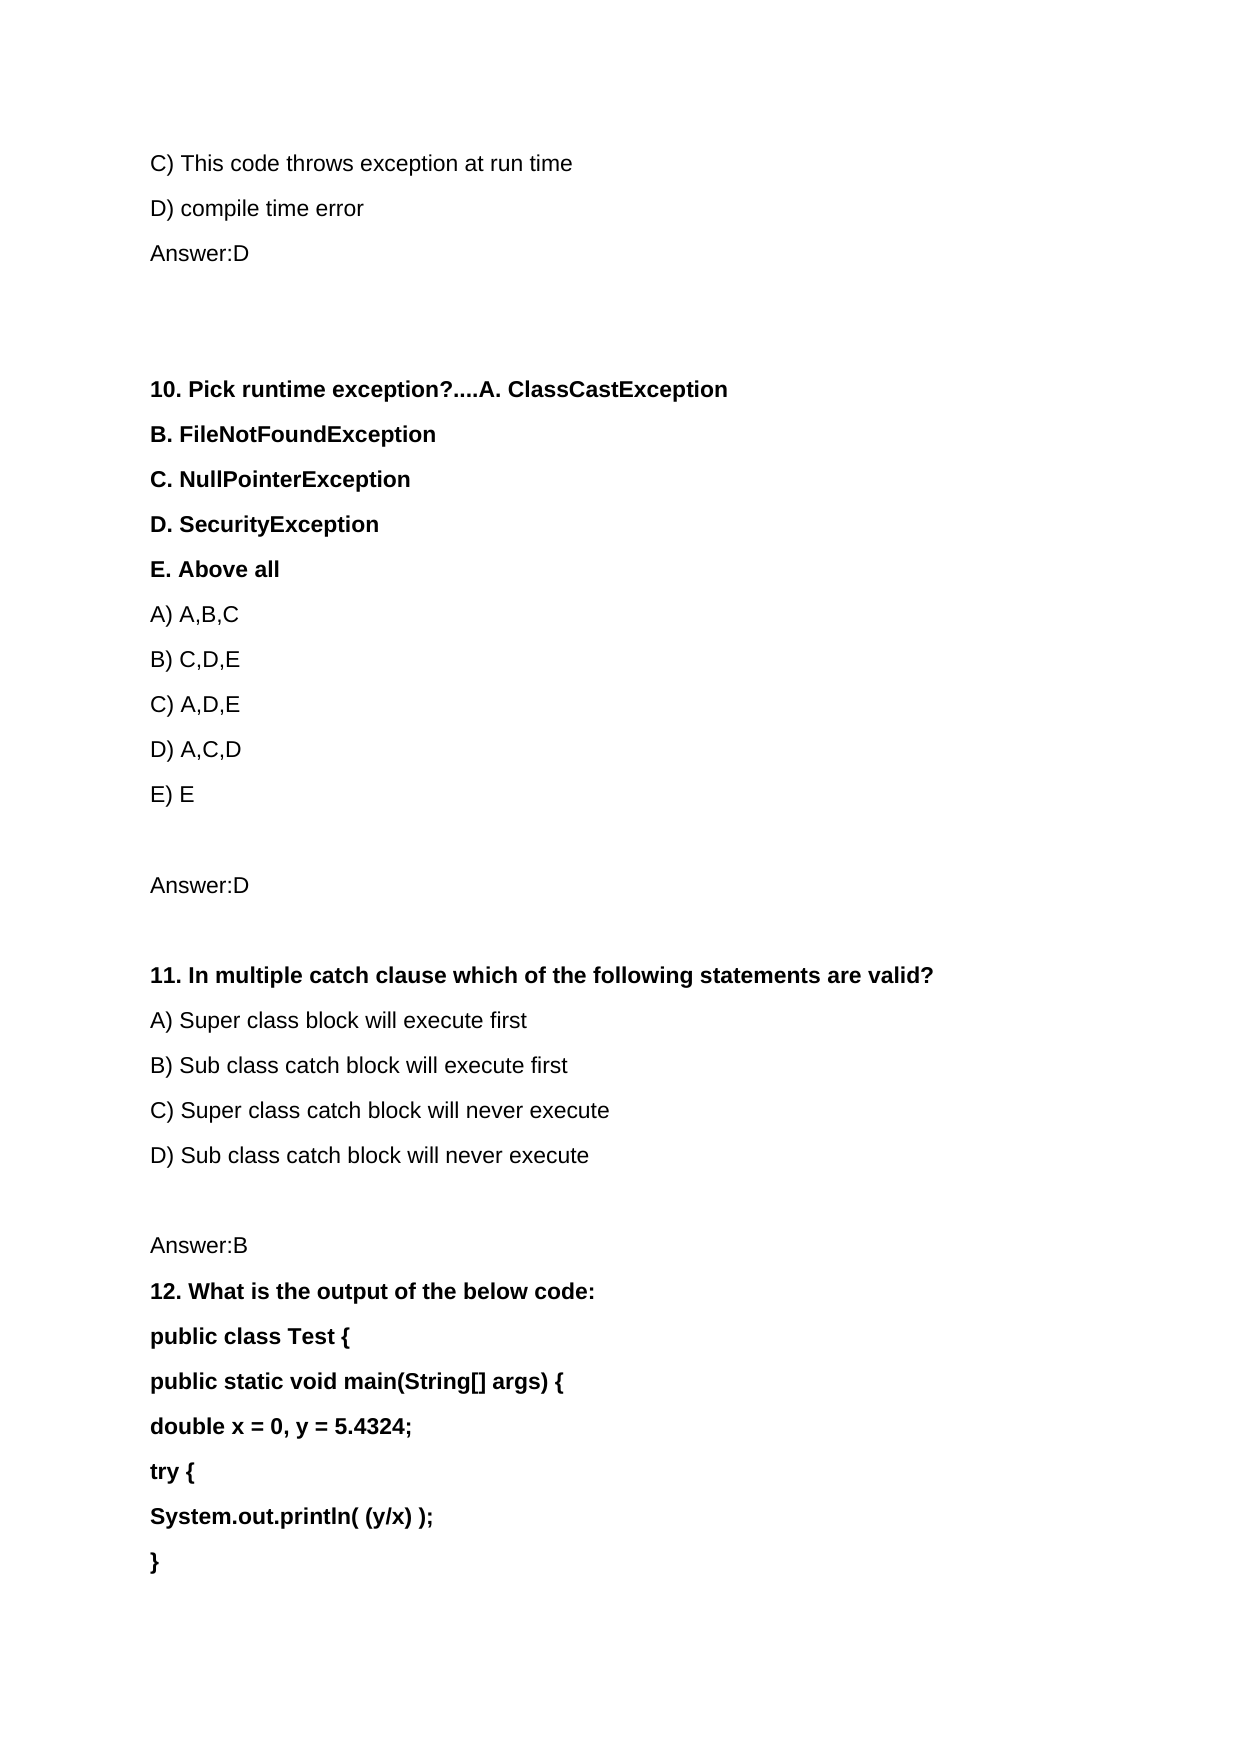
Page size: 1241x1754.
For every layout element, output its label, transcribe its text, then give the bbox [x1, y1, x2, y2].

text 10. Pick runtime exception?....A. ClassCastException [150, 376, 1090, 402]
text 12. What is the output of the below code: [150, 1278, 1090, 1304]
text Answer:D [150, 240, 1090, 267]
text E) E [150, 781, 1090, 808]
text D) compile time error [150, 195, 1090, 221]
text System.out.println( (y/x) ); [150, 1503, 1090, 1529]
text B. FileNotFoundException [150, 421, 1090, 447]
text try { [150, 1458, 1090, 1484]
text Answer:B [150, 1232, 1090, 1259]
text 11. In multiple catch clause which of the following statements are valid? [150, 962, 1090, 988]
text B) C,D,E [150, 646, 1090, 672]
text D) Sub class catch block will never execute [150, 1142, 1090, 1169]
text D. SecurityException [150, 511, 1090, 537]
text Answer:D [150, 872, 1090, 898]
text public static void main(String[] args) { [150, 1368, 1090, 1394]
text C. NullPointerException [150, 466, 1090, 492]
text A) A,B,C [150, 601, 1090, 627]
text } [150, 1548, 1090, 1574]
text A) Super class block will execute first [150, 1007, 1090, 1033]
text D) A,C,D [150, 736, 1090, 763]
text C) This code throws exception at run time [150, 150, 1090, 176]
text public class Test { [150, 1323, 1090, 1349]
text double x = 0, y = 5.4324; [150, 1413, 1090, 1439]
text B) Sub class catch block will execute first [150, 1052, 1090, 1078]
text C) Super class catch block will never execute [150, 1097, 1090, 1123]
text E. Above all [150, 556, 1090, 582]
text C) A,D,E [150, 691, 1090, 718]
